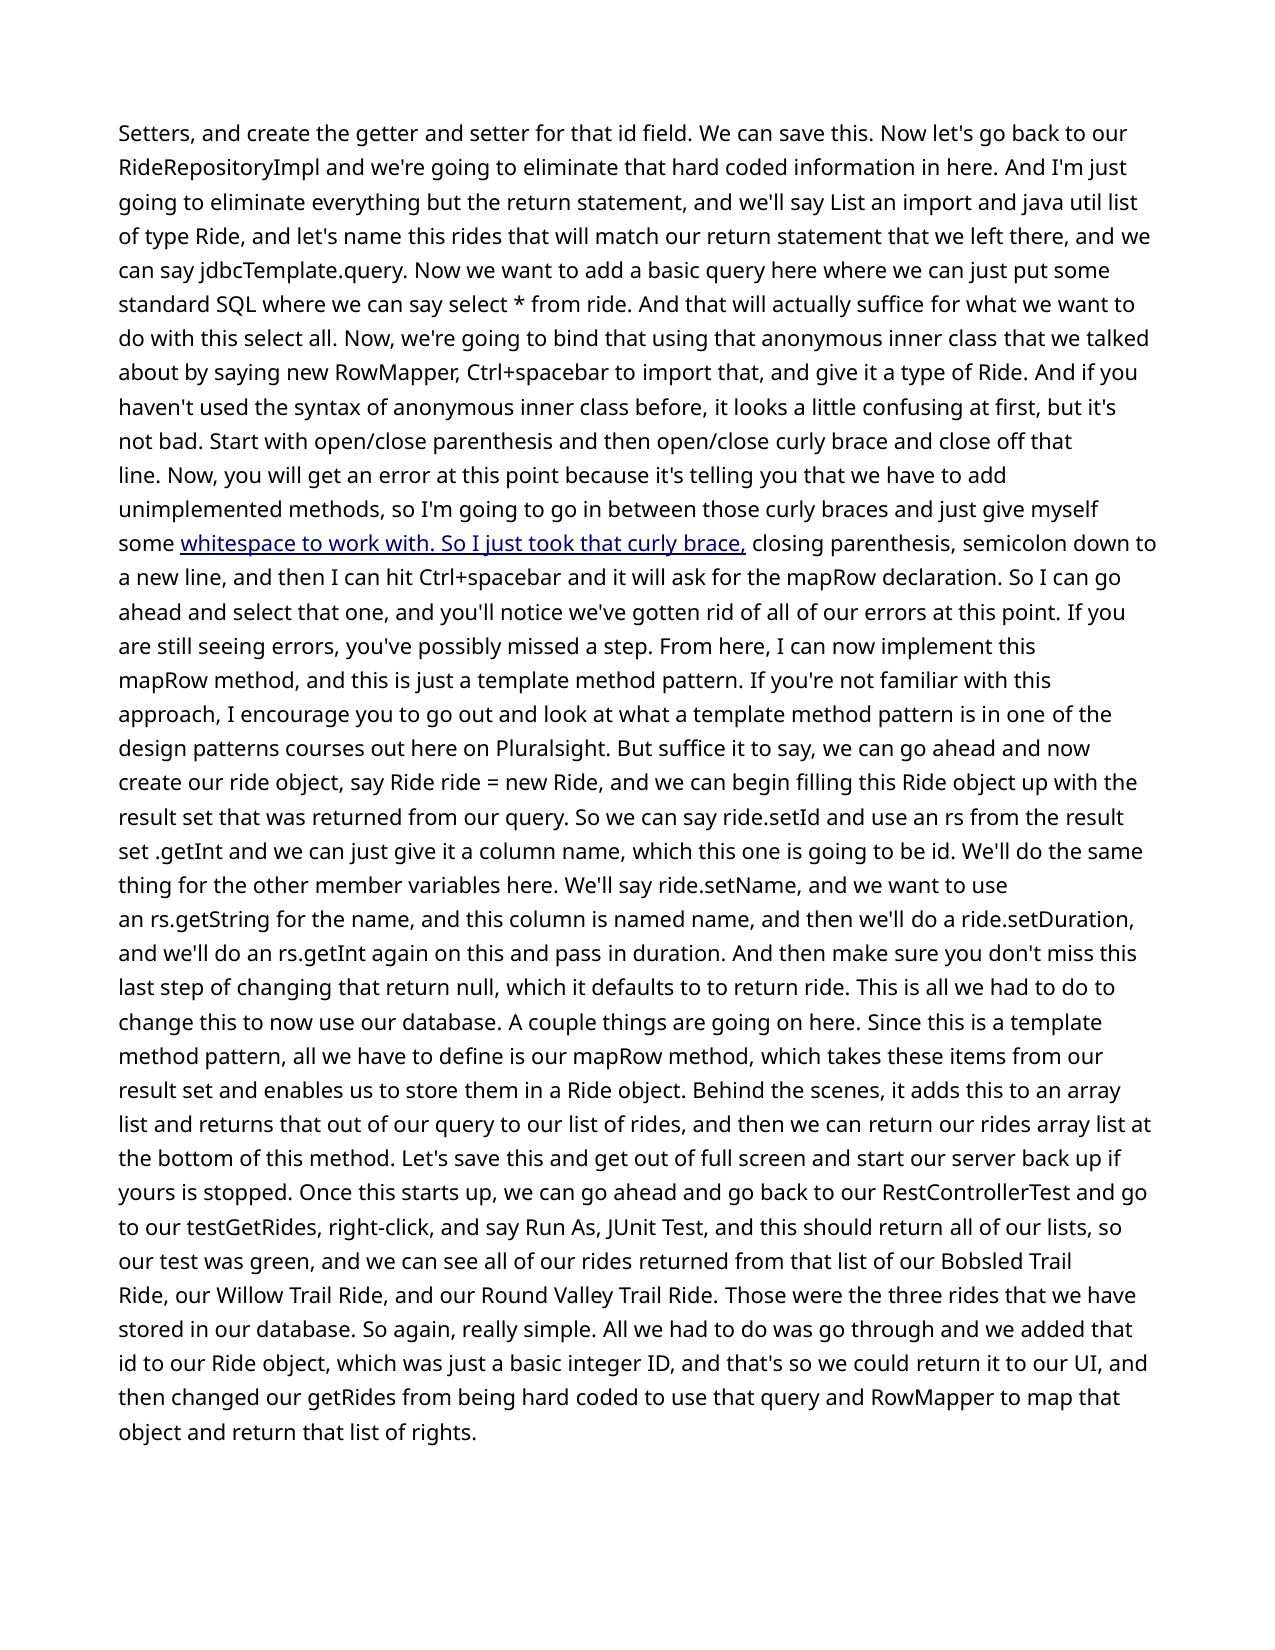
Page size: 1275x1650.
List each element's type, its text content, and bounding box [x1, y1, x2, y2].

text Setters, and create the getter and setter for that id field. We can save this. Now let's go back to our RideRepositoryImpl and we're going to eliminate that hard coded information in here. And I'm just going to eliminate everything but the return statement, and we'll say List an import and java util list of type Ride, and let's name this rides that will match our return statement that we left there, and we can say jdbcTemplate.query. Now we want to add a basic query here where we can just put some standard SQL where we can say select * from ride. And that will actually suffice for what we want to do with this select all. Now, we're going to bind that using that anonymous inner class that we talked about by saying new RowMapper, Ctrl+spacebar to import that, and give it a type of Ride. And if you haven't used the syntax of anonymous inner class before, it looks a little confusing at first, but it's not bad. Start with open/close parenthesis and then open/close curly brace and close off that line. Now, you will get an error at this point because it's telling you that we have to add unimplemented methods, so I'm going to go in between those curly braces and just give myself some whitespace to work with. So I just took that curly brace, closing parenthesis, semicolon down to a new line, and then I can hit Ctrl+spacebar and it will ask for the mapRow declaration. So I can go ahead and select that one, and you'll notice we've gotten rid of all of our errors at this point. If you are still seeing errors, you've possibly missed a step. From here, I can now implement this mapRow method, and this is just a template method pattern. If you're not familiar with this approach, I encourage you to go out and look at what a template method pattern is in one of the design patterns courses out here on Pluralsight. But suffice it to say, we can go ahead and now create our ride object, say Ride ride = new Ride, and we can begin filling this Ride object up with the result set that was returned from our query. So we can say ride.setId and use an rs from the result set .getInt and we can just give it a column name, which this one is going to be id. We'll do the same thing for the other member variables here. We'll say ride.setName, and we want to use an rs.getString for the name, and this column is named name, and then we'll do a ride.setDuration, and we'll do an rs.getInt again on this and pass in duration. And then make sure you don't miss this last step of changing that return null, which it defaults to to return ride. This is all we had to do to change this to now use our database. A couple things are going on here. Since this is a template method pattern, all we have to define is our mapRow method, which takes these items from our result set and enables us to store them in a Ride object. Behind the scenes, it adds this to an array list and returns that out of our query to our list of rides, and then we can return our rides array list at the bottom of this method. Let's save this and get out of full screen and start our server back up if yours is stopped. Once this starts up, we can go ahead and go back to our RestControllerTest and go to our testGetRides, right‑click, and say Run As, JUnit Test, and this should return all of our lists, so our test was green, and we can see all of our rides returned from that list of our Bobsled Trail Ride, our Willow Trail Ride, and our Round Valley Trail Ride. Those were the three rides that we have stored in our database. So again, really simple. All we had to do was go through and we added that id to our Ride object, which was just a basic integer ID, and that's so we could return it to our UI, and then changed our getRides from being hard coded to use that query and RowMapper to map that object and return that list of rights. [118, 118, 1157, 1446]
